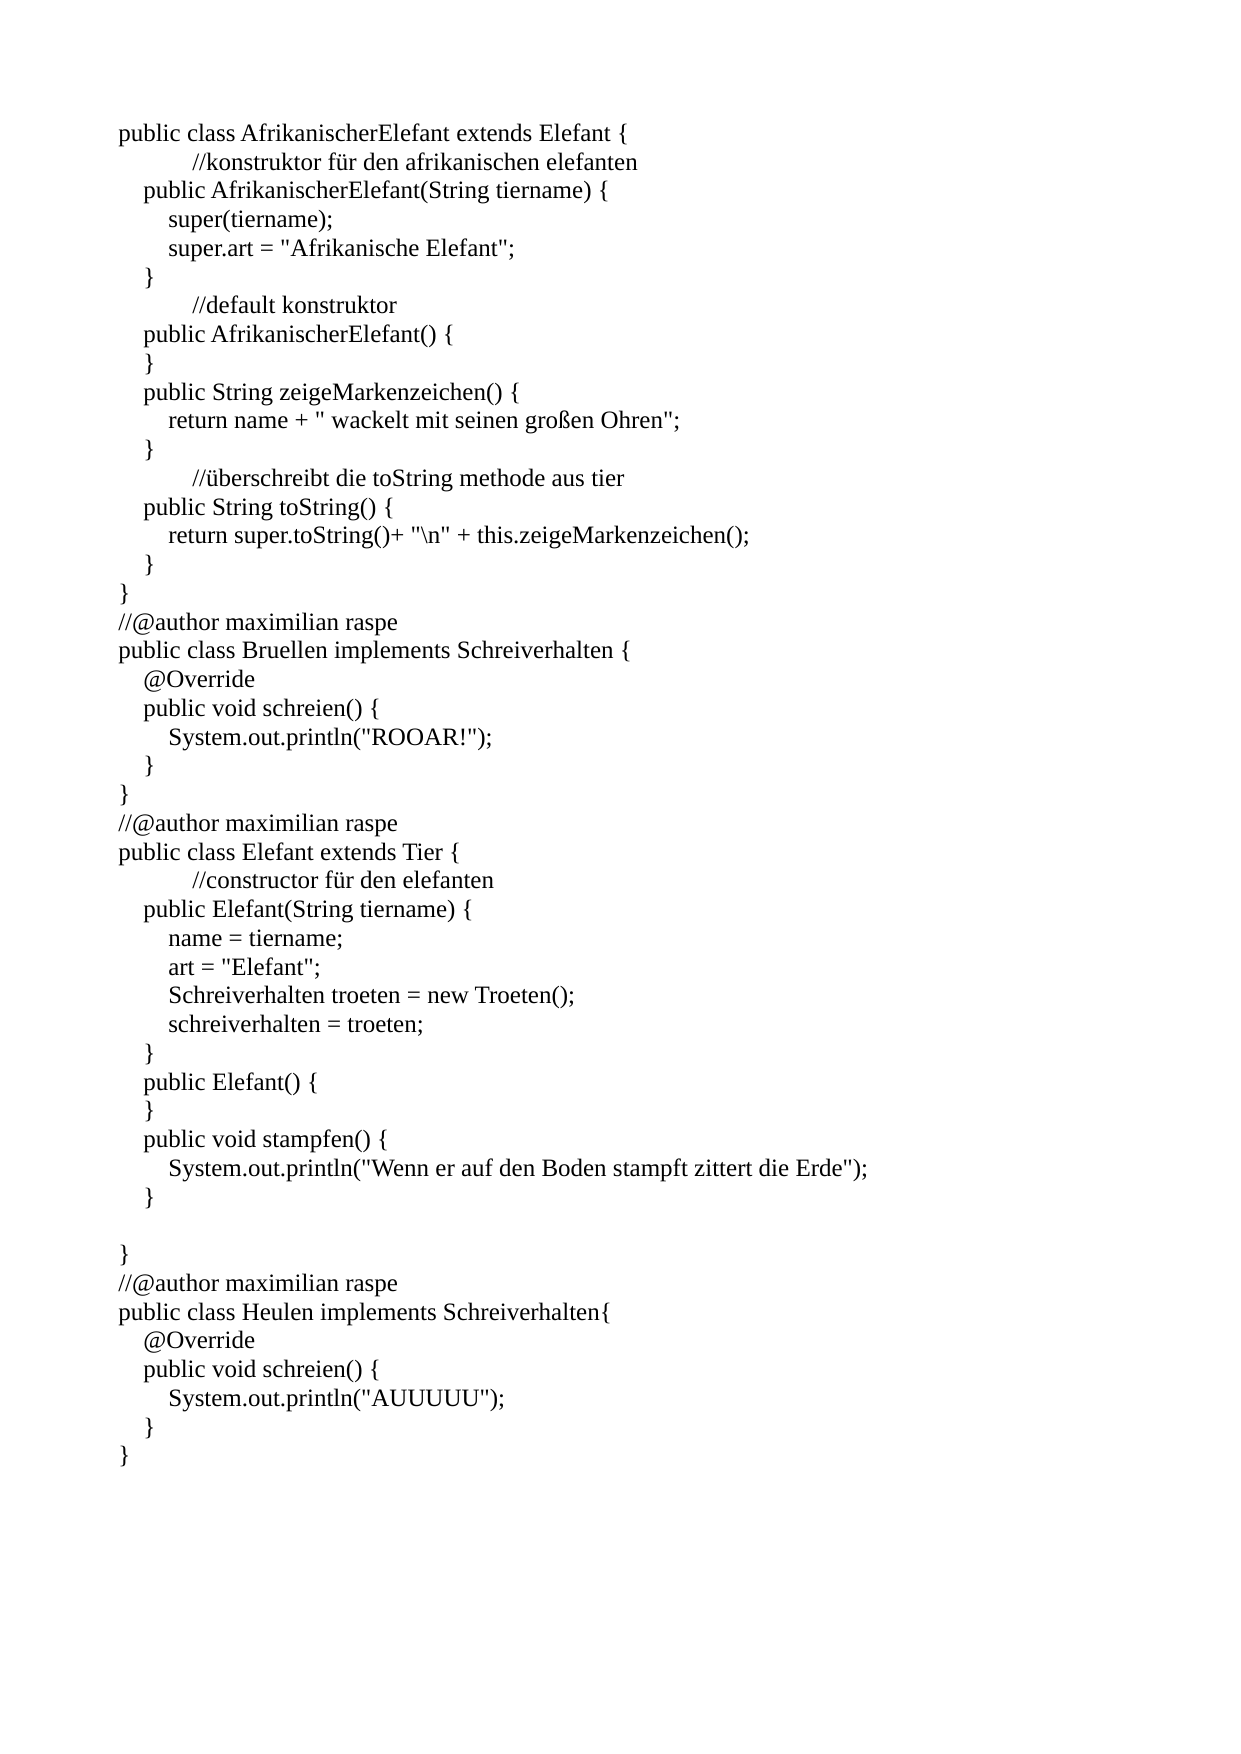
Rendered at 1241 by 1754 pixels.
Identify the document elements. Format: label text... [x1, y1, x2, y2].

text public String zeigeMarkenzeichen() { [118, 377, 1122, 406]
text } [118, 578, 1122, 607]
text //@author maximilian raspe [118, 808, 1122, 837]
text super.art = "Afrikanische Elefant"; [118, 233, 1122, 262]
text } [118, 262, 1122, 291]
text //konstruktor für den afrikanischen elefanten [118, 147, 1122, 176]
text public class Bruellen implements Schreiverhalten { [118, 636, 1122, 664]
text } [118, 1182, 1122, 1211]
text public String toString() { [118, 492, 1122, 521]
text public class AfrikanischerElefant extends Elefant { [118, 118, 1122, 147]
text public void stampfen() { [118, 1124, 1122, 1153]
text } [118, 751, 1122, 779]
text @Override [118, 1326, 1122, 1354]
text return name + " wackelt mit seinen großen Ohren"; [118, 406, 1122, 434]
text @Override [118, 664, 1122, 693]
text //@author maximilian raspe [118, 607, 1122, 636]
text System.out.println("Wenn er auf den Boden stampft zittert die Erde"); [118, 1153, 1122, 1182]
text public void schreien() { [118, 1354, 1122, 1383]
text Schreiverhalten troeten = new Troeten(); [118, 981, 1122, 1009]
text } [118, 1096, 1122, 1124]
text System.out.println("AUUUUU"); [118, 1383, 1122, 1412]
text public AfrikanischerElefant(String tiername) { [118, 176, 1122, 204]
text } [118, 549, 1122, 578]
text return super.toString()+ "\n" + this.zeigeMarkenzeichen(); [118, 521, 1122, 549]
text //@author maximilian raspe [118, 1268, 1122, 1297]
text System.out.println("ROOAR!"); [118, 722, 1122, 751]
text } [118, 1412, 1122, 1441]
text public Elefant() { [118, 1067, 1122, 1096]
text //default konstruktor [118, 291, 1122, 319]
text } [118, 1441, 1122, 1469]
text public Elefant(String tiername) { [118, 894, 1122, 923]
text super(tiername); [118, 204, 1122, 233]
text //constructor für den elefanten [118, 866, 1122, 894]
text name = tiername; [118, 923, 1122, 952]
text schreiverhalten = troeten; [118, 1009, 1122, 1038]
text } [118, 1239, 1122, 1268]
text } [118, 1038, 1122, 1067]
text public AfrikanischerElefant() { [118, 319, 1122, 348]
text } [118, 348, 1122, 377]
text public void schreien() { [118, 693, 1122, 722]
text public class Elefant extends Tier { [118, 837, 1122, 866]
text //überschreibt die toString methode aus tier [118, 463, 1122, 492]
text } [118, 779, 1122, 808]
text } [118, 434, 1122, 463]
text public class Heulen implements Schreiverhalten{ [118, 1297, 1122, 1326]
text art = "Elefant"; [118, 952, 1122, 981]
